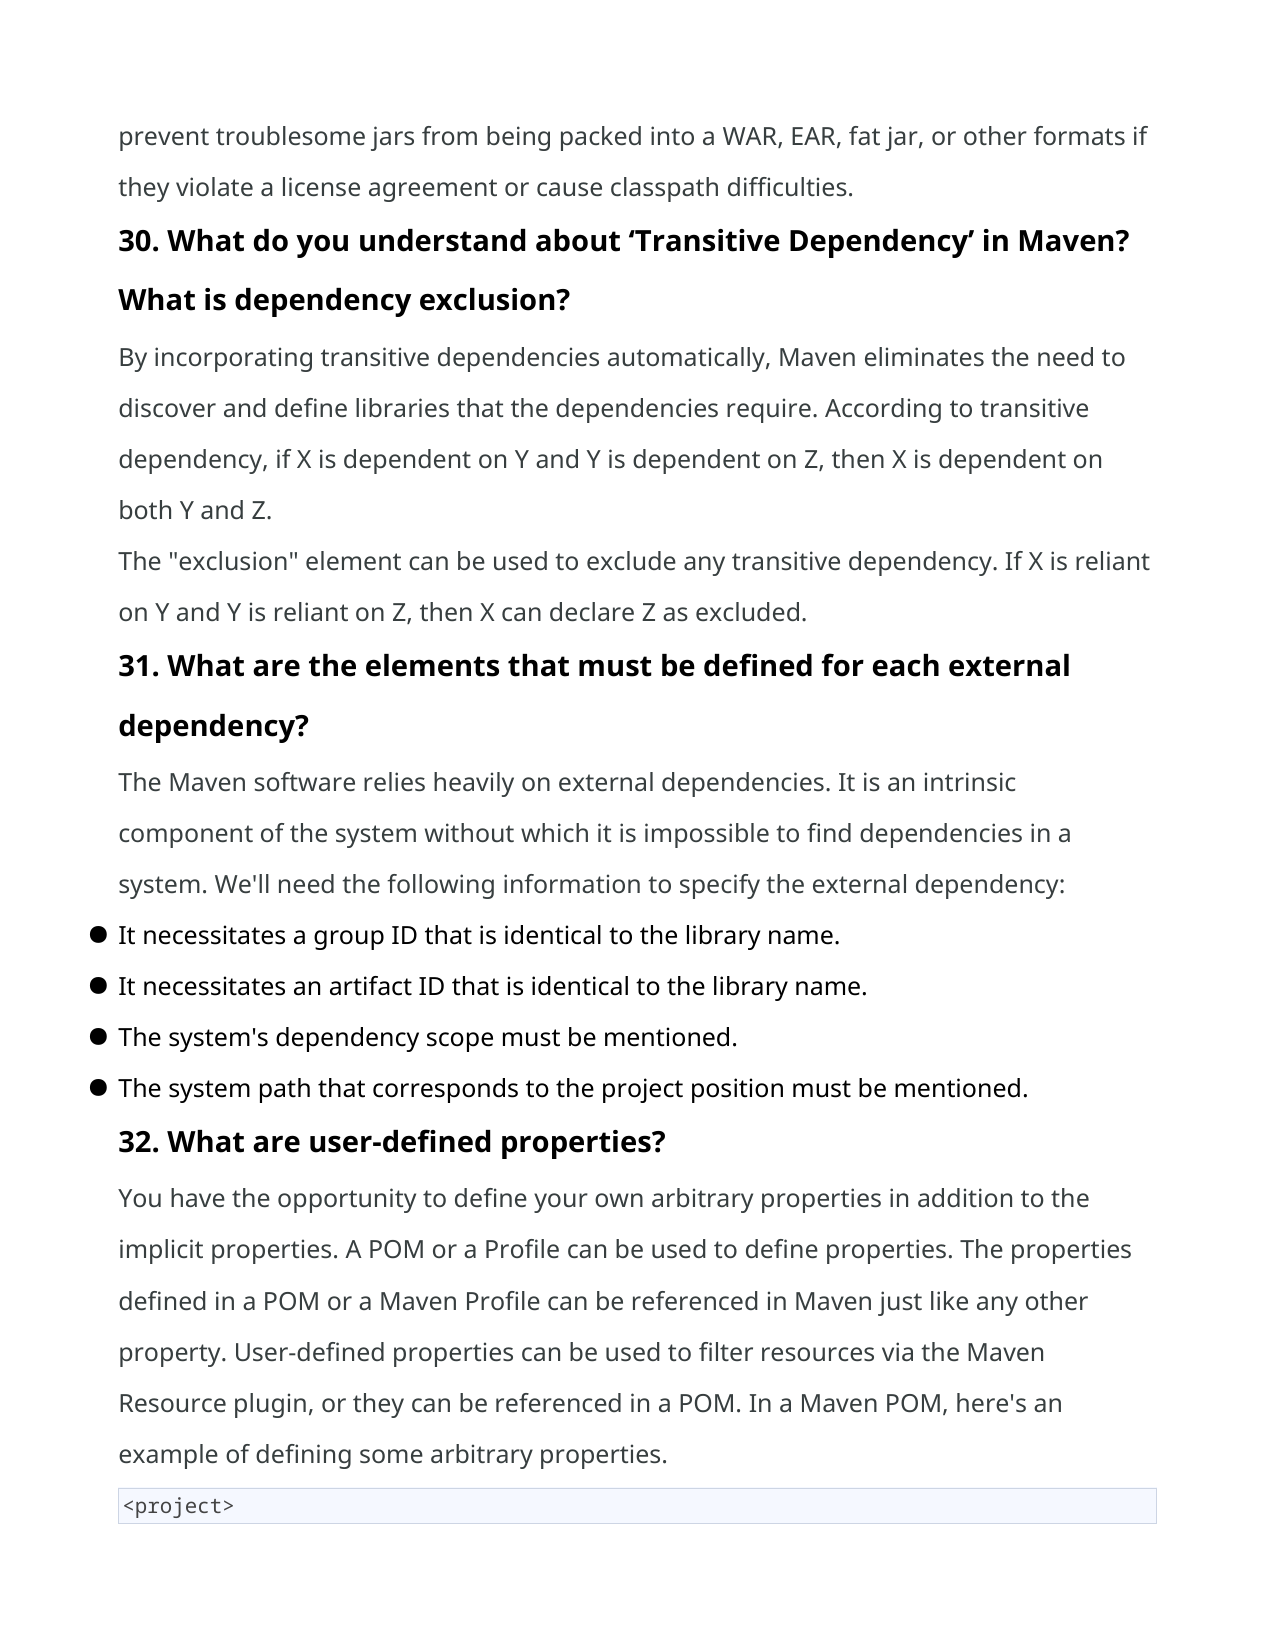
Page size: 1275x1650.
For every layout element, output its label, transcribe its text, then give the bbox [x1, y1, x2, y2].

list It necessitates an artifact ID that is identical to the library name. [118, 968, 1157, 1003]
subtitle 30. What do you understand about ‘Transitive Dependency’ in Maven? What is dependency exclusion? [118, 220, 1157, 319]
list The system's dependency scope must be mentioned. [118, 1019, 1157, 1054]
text You have the opportunity to define your own arbitrary properties in addition to the implicit properties. A POM or a Profile can be used to define properties. The properties defined in a POM or a Maven Profile can be referenced in Maven just like any other property. User-defined properties can be used to filter resources via the Maven Resource plugin, or they can be referenced in a POM. In a Maven POM, here's an example of defining some arbitrary properties. [118, 1181, 1157, 1470]
text The Maven software relies heavily on external dependencies. It is an intrinsic component of the system without which it is impossible to find dependencies in a system. We'll need the following information to specify the external dependency: [118, 764, 1157, 901]
text <project> [119, 1489, 1156, 1523]
text By incorporating transitive dependencies automatically, Maven eliminates the need to discover and define libraries that the dependencies require. According to transitive dependency, if X is dependent on Y and Y is dependent on Z, then X is dependent on both Y and Z. [118, 339, 1157, 526]
list The system path that corresponds to the project position must be mentioned. [118, 1071, 1157, 1105]
list It necessitates a group ID that is identical to the library name. [118, 917, 1157, 952]
subtitle 32. What are user-defined properties? [118, 1122, 1157, 1161]
text The "exclusion" element can be used to exclude any transitive dependency. If X is reliant on Y and Y is reliant on Z, then X can declare Z as excluded. [118, 543, 1157, 628]
text prevent troublesome jars from being packed into a WAR, EAR, fat jar, or other formats if they violate a license agreement or cause classpath difficulties. [118, 118, 1157, 203]
subtitle 31. What are the elements that must be defined for each external dependency? [118, 645, 1157, 744]
